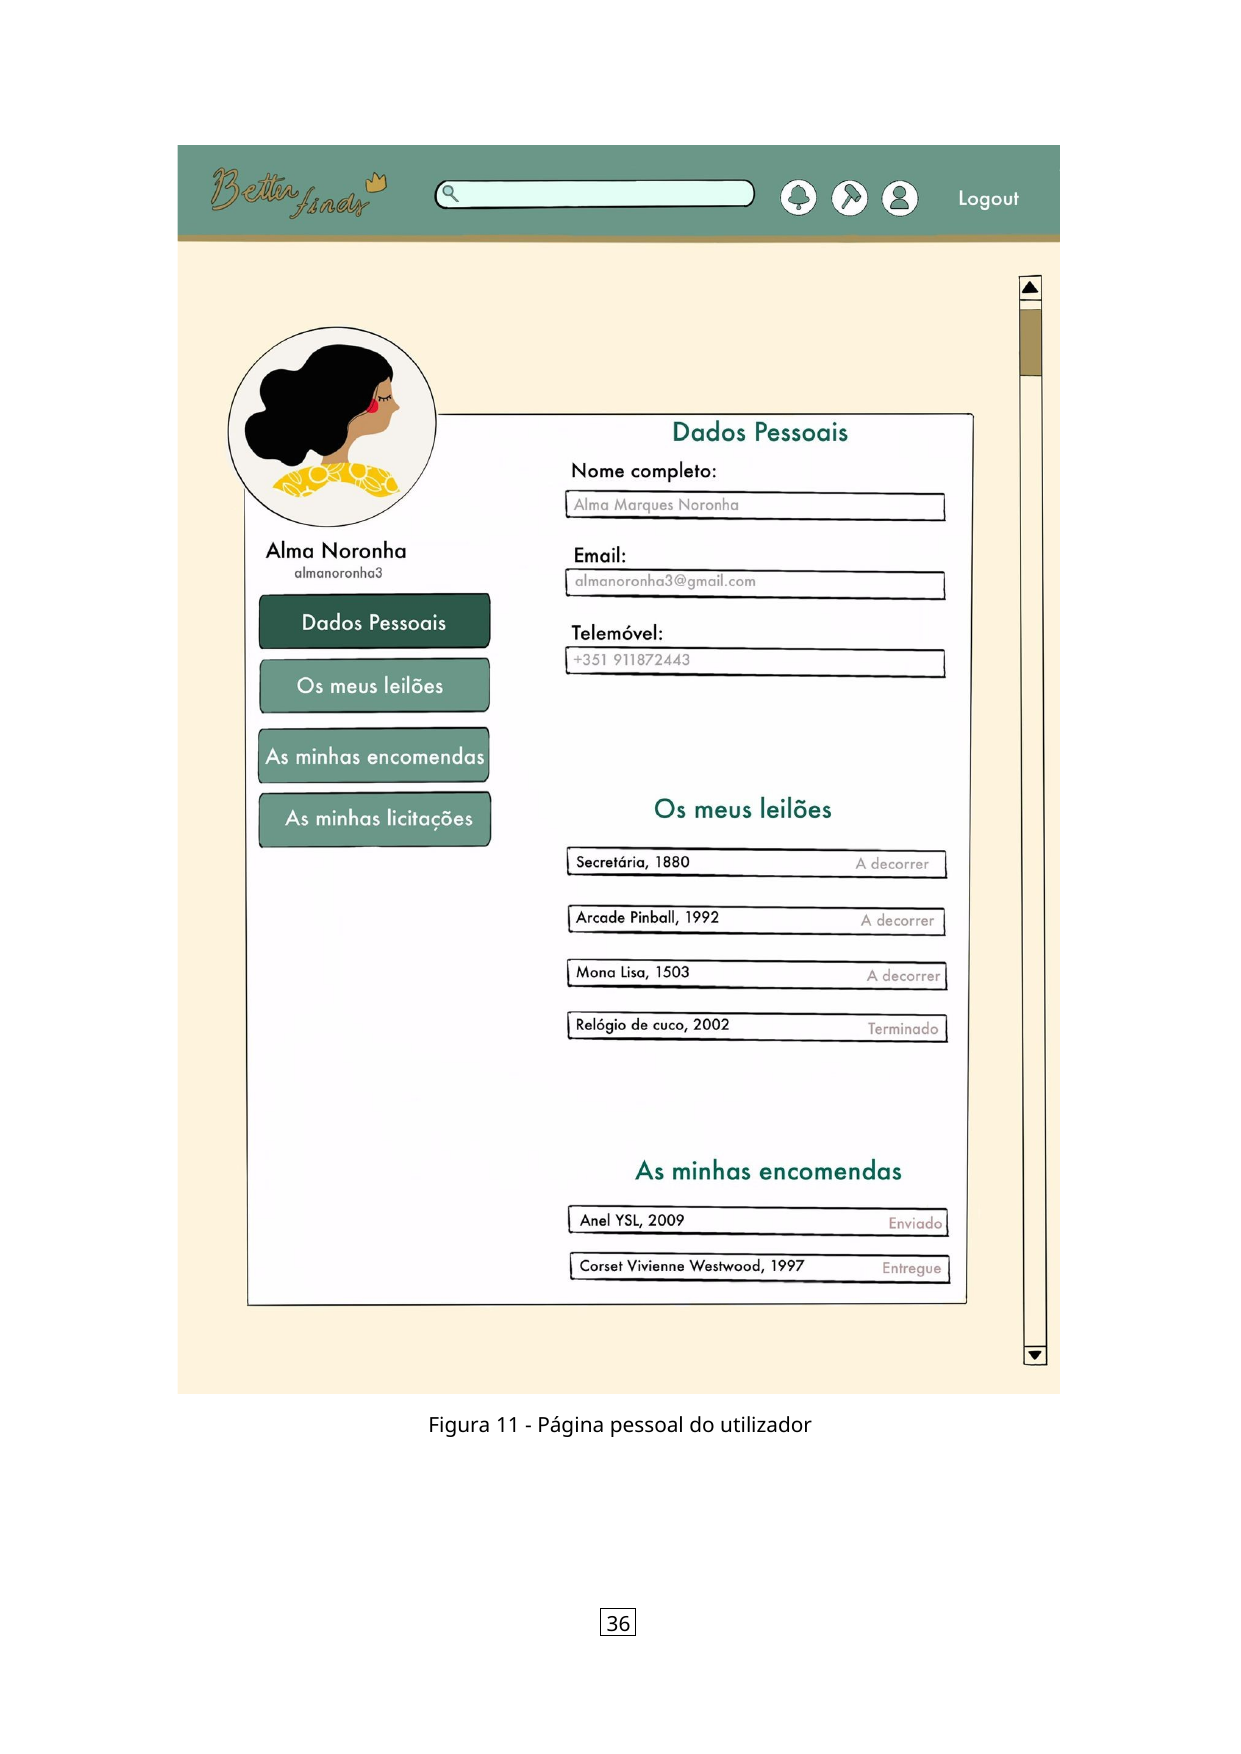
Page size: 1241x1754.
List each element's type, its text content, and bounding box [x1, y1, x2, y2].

picture [177, 145, 1060, 1394]
text Figura 11 - Página pessoal do utilizador [368, 1411, 872, 1439]
